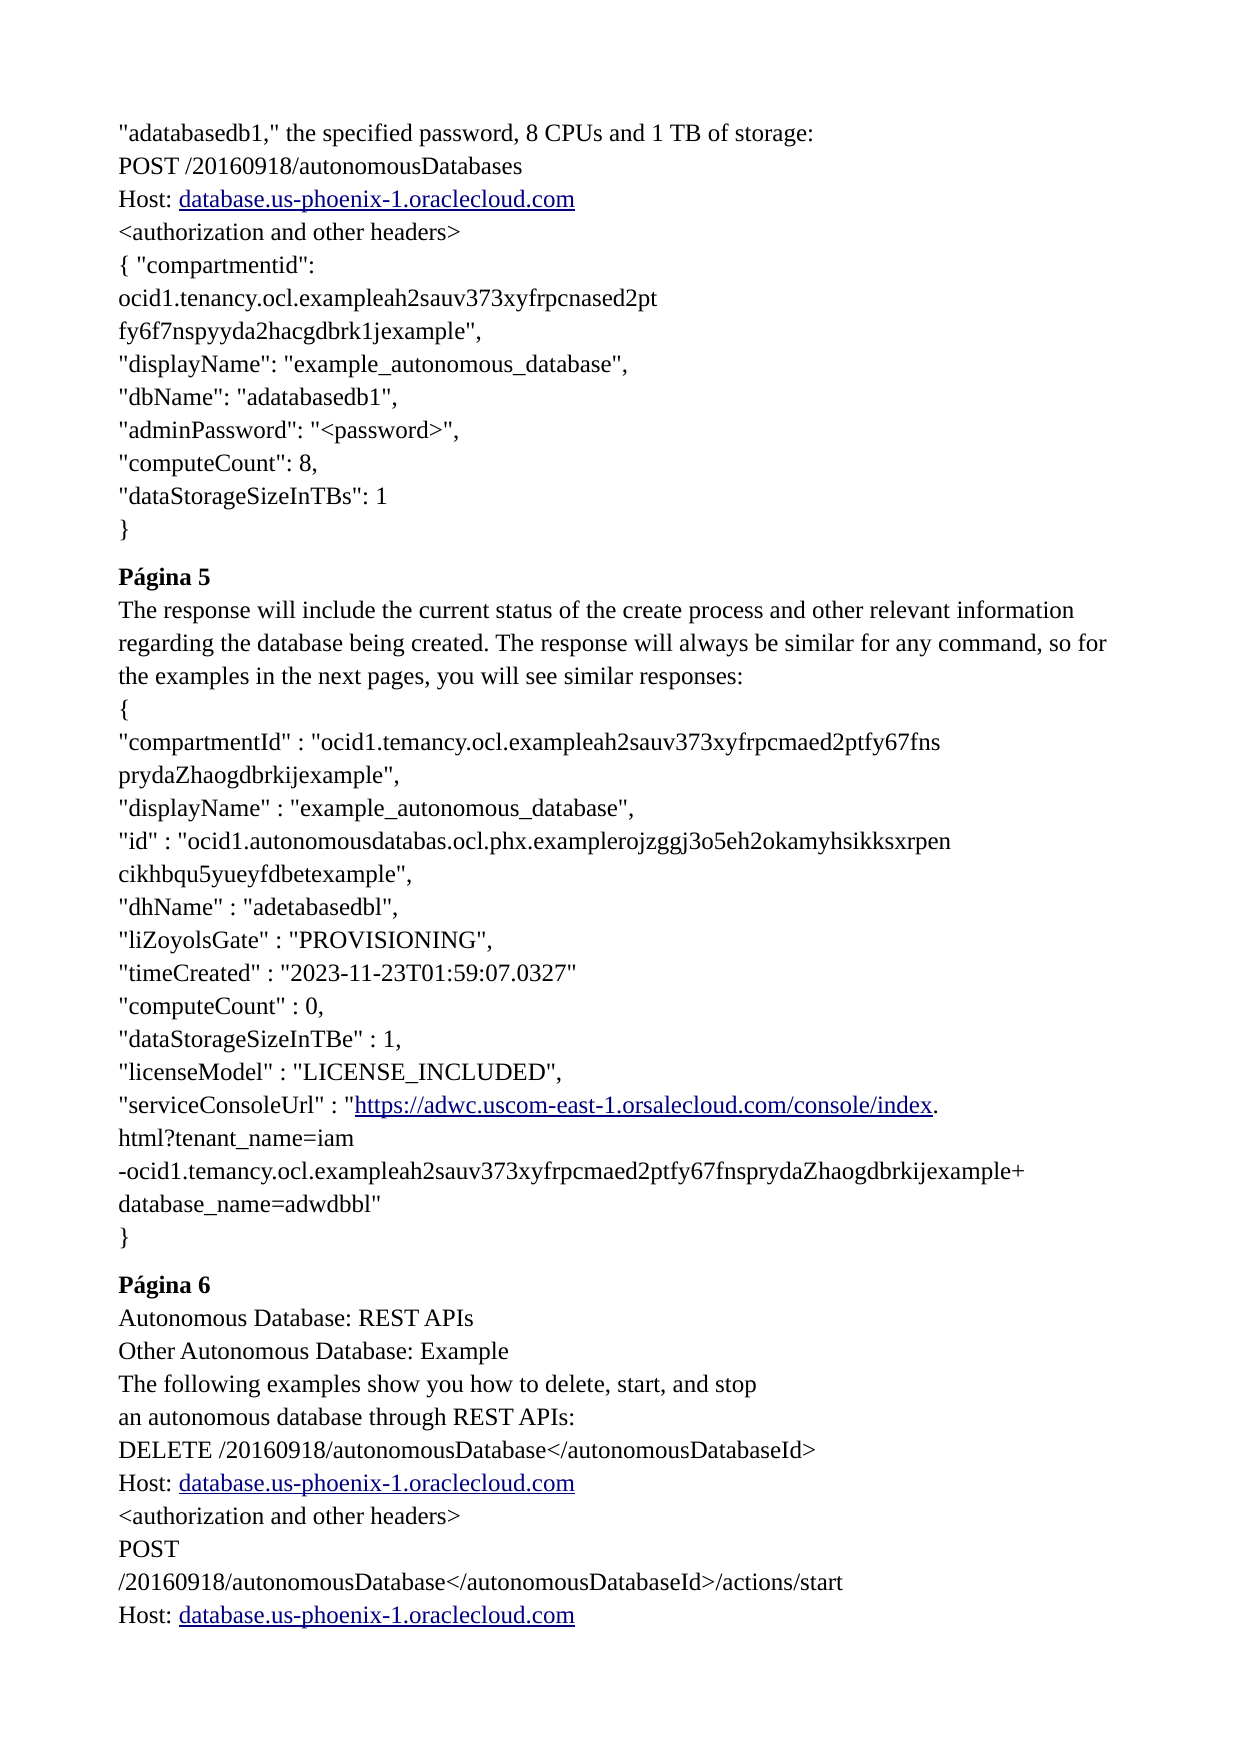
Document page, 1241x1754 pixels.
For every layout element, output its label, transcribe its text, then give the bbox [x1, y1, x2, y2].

text "adatabasedb1," the specified password, 8 CPUs and 1 TB of storage: POST /20160918/autonomousDatabases Host: database.us-phoenix-1.oraclecloud.com <authorization and other headers> { "compartmentid": ocid1.tenancy.ocl.exampleah2sauv373xyfrpcnased2pt fy6f7nspyyda2hacgdbrk1jexample", "displayName": "example_autonomous_database", "dbName": "adatabasedb1", "adminPassword": "<password>", "computeCount": 8, "dataStorageSizeInTBs": 1 } [118, 118, 1122, 543]
text Página 6 Autonomous Database: REST APIs Other Autonomous Database: Example The following examples show you how to delete, start, and stop an autonomous database through REST APIs: DELETE /20160918/autonomousDatabase</autonomousDatabaseId> Host: database.us-phoenix-1.oraclecloud.com <authorization and other headers> POST /20160918/autonomousDatabase</autonomousDatabaseId>/actions/start Host: database.us-phoenix-1.oraclecloud.com [118, 1270, 1122, 1629]
text Página 5 The response will include the current status of the create process and other relevant information regarding the database being created. The response will always be similar for any command, so for the examples in the next pages, you will see similar responses: { "compartmentId" : "ocid1.temancy.ocl.exampleah2sauv373xyfrpcmaed2ptfy67fns prydaZhaogdbrkijexample", "displayName" : "example_autonomous_database", "id" : "ocid1.autonomousdatabas.ocl.phx.examplerojzggj3o5eh2okamyhsikksxrpen cikhbqu5yueyfdbetexample", "dhName" : "adetabasedbl", "liZoyolsGate" : "PROVISIONING", "timeCreated" : "2023-11-23T01:59:07.0327" "computeCount" : 0, "dataStorageSizeInTBe" : 1, "licenseModel" : "LICENSE_INCLUDED", "serviceConsoleUrl" : "https://adwc.uscom-east-1.orsalecloud.com/console/index. html?tenant_name=iam -ocid1.temancy.ocl.exampleah2sauv373xyfrpcmaed2ptfy67fnsprydaZhaogdbrkijexample+ database_name=adwdbbl" } [118, 562, 1122, 1251]
